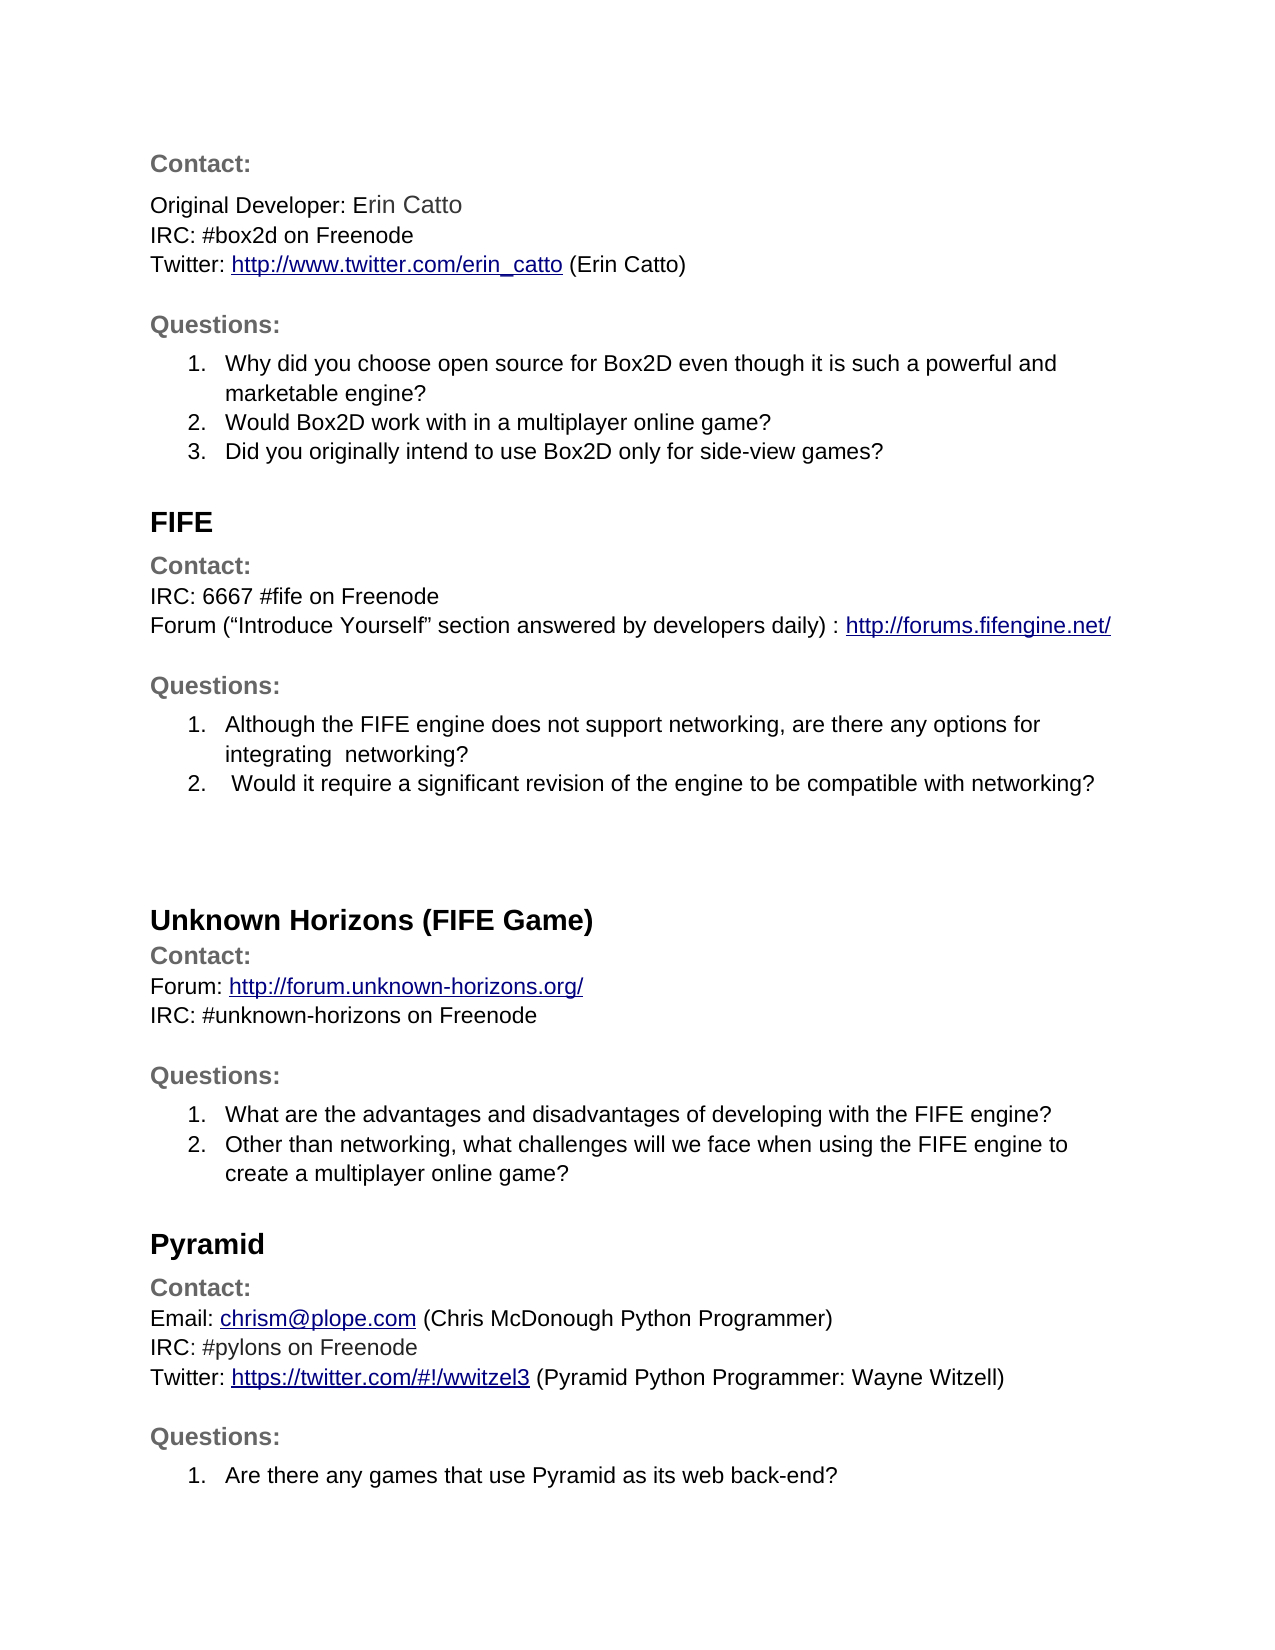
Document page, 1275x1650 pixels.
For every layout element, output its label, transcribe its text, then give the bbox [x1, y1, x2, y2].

text IRC: #box2d on Freenode [150, 222, 1125, 248]
list Other than networking, what challenges will we face when using the FIFE engine to create a multiplayer online game? [187, 1131, 1125, 1186]
text Contact: [150, 1273, 1125, 1301]
list Would Box2D work with in a multiplayer online game? [187, 409, 1125, 435]
text IRC: #unknown-horizons on Freenode [150, 1003, 1125, 1029]
subtitle Questions: [150, 1423, 1125, 1451]
list Although the FIFE engine does not support networking, are there any options for integrating networking? [187, 712, 1125, 767]
list What are the advantages and disadvantages of developing with the FIFE engine? [187, 1102, 1125, 1128]
text Forum: http://forum.unknown-horizons.org/ [150, 974, 1125, 999]
subtitle Questions: [150, 310, 1125, 338]
text Twitter: http://www.twitter.com/erin_catto (Erin Catto) [150, 252, 1125, 277]
subtitle Pyramid [150, 1228, 1125, 1260]
text Contact: [150, 552, 1125, 579]
subtitle Questions: [150, 1062, 1125, 1089]
text Email: chrism@plope.com (Chris McDonough Python Programmer) [150, 1306, 1125, 1331]
text IRC: 6667 #fife on Freenode [150, 584, 1125, 609]
subtitle Questions: [150, 672, 1125, 699]
subtitle FIFE [150, 506, 1125, 538]
text Contact: [150, 942, 1125, 969]
list Are there any games that use Pyramid as its web back-end? [187, 1463, 1125, 1489]
text Original Developer: Erin Catto [150, 190, 1125, 218]
list Why did you choose open source for Box2D even though it is such a powerful and marketable engine? [187, 351, 1125, 406]
list Would it require a significant revision of the engine to be compatible with networking? [187, 771, 1125, 796]
text Twitter: https://twitter.com/#!/wwitzel3 (Pyramid Python Programmer: Wayne Witzell) [150, 1364, 1125, 1390]
list Did you originally intend to use Box2D only for side-view games? [187, 439, 1125, 464]
text Unknown Horizons (FIFE Game) [150, 904, 1125, 937]
subtitle Contact: [150, 150, 1125, 178]
text IRC: #pylons on Freenode [150, 1335, 1125, 1361]
text Forum (“Introduce Yourself” section answered by developers daily) : http://forums.fifengine.net/ [150, 613, 1125, 639]
